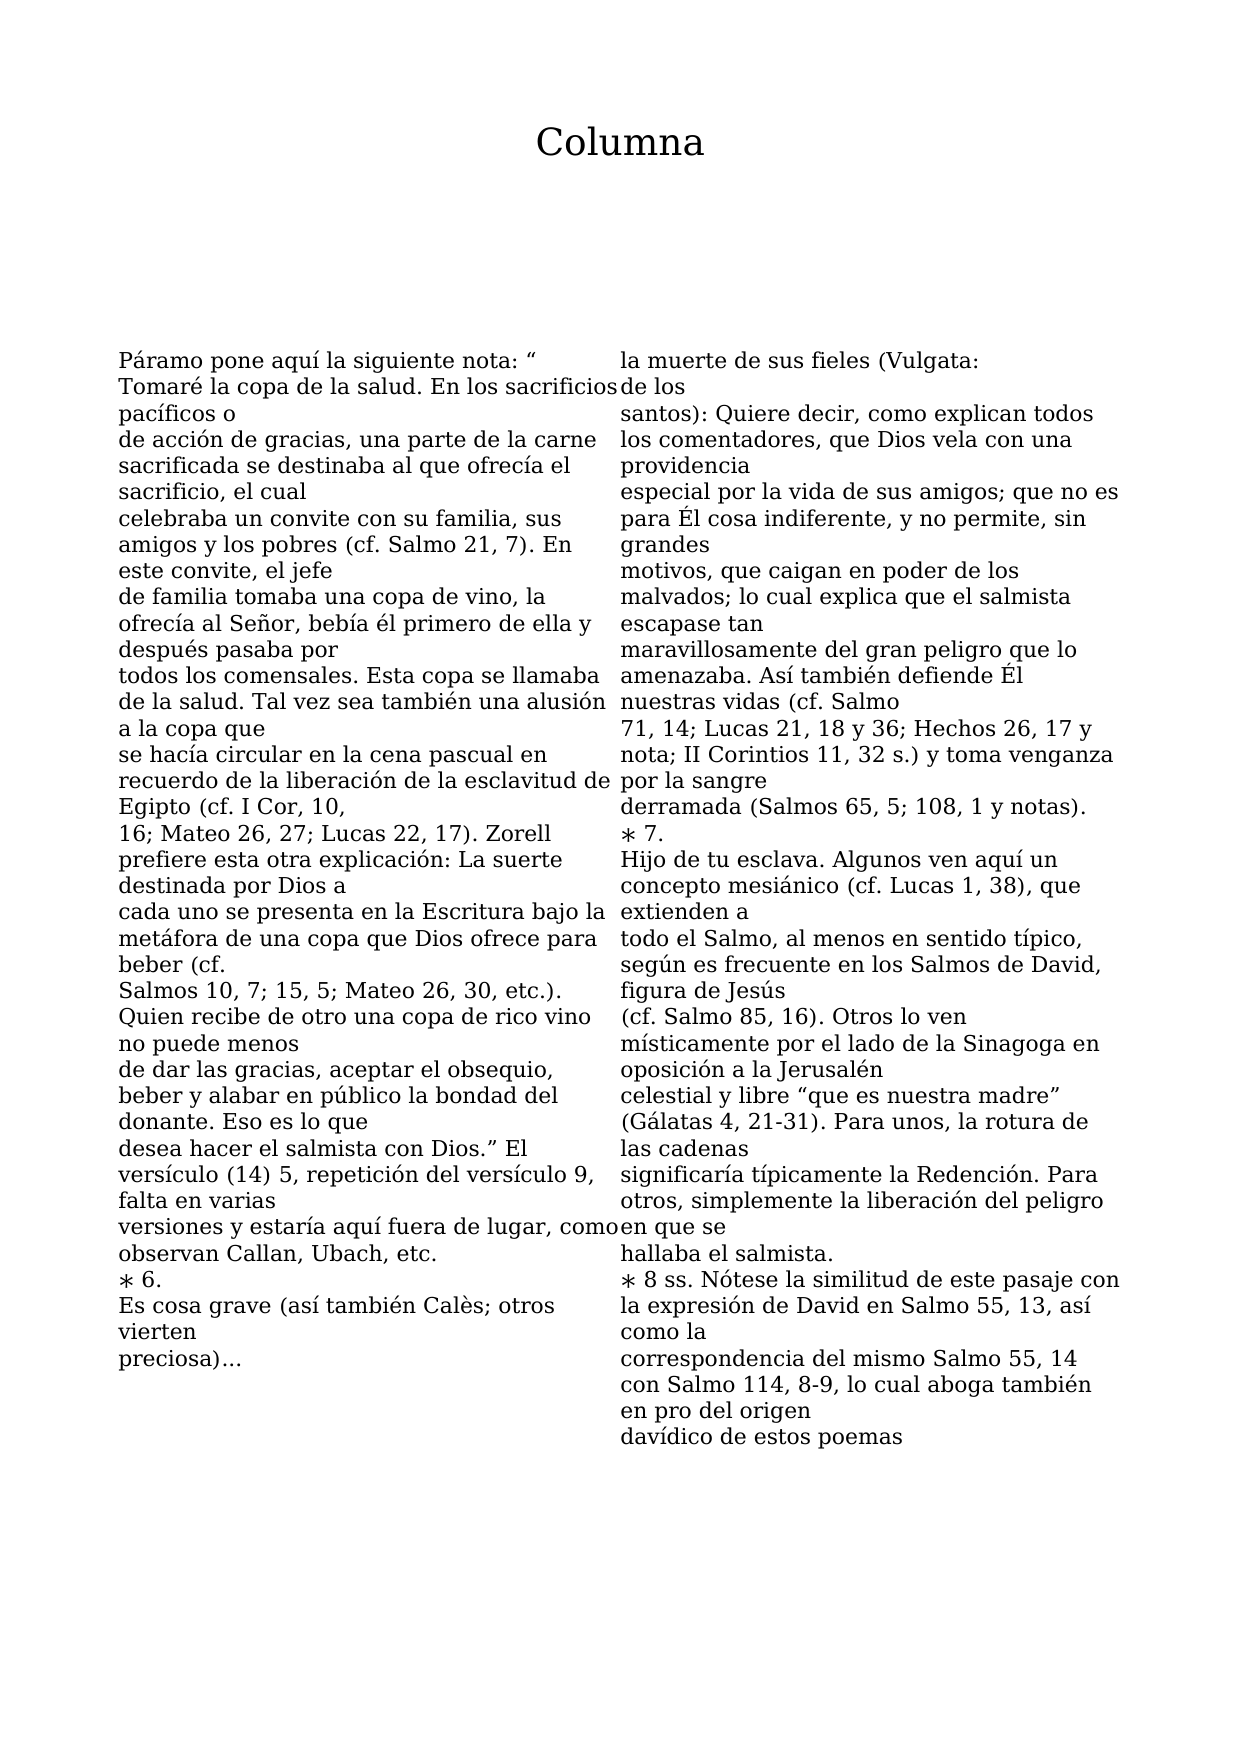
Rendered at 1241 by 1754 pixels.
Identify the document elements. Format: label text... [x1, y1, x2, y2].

text todos los comensales. Esta copa se llamaba de la salud. Tal vez sea también una alusión a la copa que [118, 662, 620, 741]
text hallaba el salmista. [620, 1239, 1122, 1266]
text la muerte de sus fieles (Vulgata: [620, 347, 1122, 373]
text se hacía circular en la cena pascual en recuerdo de la liberación de la esclavitud de Egipto (cf. I Cor, 10, [118, 741, 620, 819]
text significaría típicamente la Redención. Para otros, simplemente la liberación del peligro en que se [620, 1161, 1122, 1239]
text versiones y estaría aquí fuera de lugar, como observan Callan, Ubach, etc. [118, 1213, 620, 1266]
text de familia tomaba una copa de vino, la ofrecía al Señor, bebía él primero de ella y después pasaba por [118, 583, 620, 662]
text maravillosamente del gran peligro que lo amenazaba. Así también defiende Él nuestras vidas (cf. Salmo [620, 636, 1122, 714]
text Páramo pone aquí la siguiente nota: “ [118, 347, 620, 373]
text Es cosa grave (así también Calès; otros vierten [118, 1292, 620, 1344]
text celebraba un convite con su familia, sus amigos y los pobres (cf. Salmo 21, 7). En este convite, el jefe [118, 504, 620, 583]
text cada uno se presenta en la Escritura bajo la metáfora de una copa que Dios ofrece para beber (cf. [118, 898, 620, 977]
text desea hacer el salmista con Dios.” El versículo (14) 5, repetición del versículo 9, falta en varias [118, 1134, 620, 1213]
text de los [620, 373, 1122, 399]
text ∗ 6. [118, 1266, 620, 1292]
text todo el Salmo, al menos en sentido típico, según es frecuente en los Salmos de David, figura de Jesús [620, 924, 1122, 1003]
text derramada (Salmos 65, 5; 108, 1 y notas). [620, 793, 1122, 819]
text (cf. Salmo 85, 16). Otros lo ven místicamente por el lado de la Sinagoga en oposición a la Jerusalén [620, 1003, 1122, 1082]
text ∗ 7. [620, 819, 1122, 846]
text motivos, que caigan en poder de los malvados; lo cual explica que el salmista escapase tan [620, 557, 1122, 636]
text de dar las gracias, aceptar el obsequio, beber y alabar en público la bondad del donante. Eso es lo que [118, 1056, 620, 1134]
text correspondencia del mismo Salmo 55, 14 con Salmo 114, 8-9, lo cual aboga también en pro del origen [620, 1344, 1122, 1423]
text de acción de gracias, una parte de la carne sacrificada se destinaba al que ofrecía el sacrificio, el cual [118, 426, 620, 504]
text Hijo de tu esclava. Algunos ven aquí un concepto mesiánico (cf. Lucas 1, 38), que extienden a [620, 846, 1122, 924]
text 16; Mateo 26, 27; Lucas 22, 17). Zorell prefiere esta otra explicación: La suerte destinada por Dios a [118, 819, 620, 898]
text Columna [118, 118, 1122, 163]
text preciosa)... [118, 1344, 620, 1371]
text 71, 14; Lucas 21, 18 y 36; Hechos 26, 17 y nota; II Corintios 11, 32 s.) y toma venganza por la sangre [620, 714, 1122, 793]
text santos): Quiere decir, como explican todos los comentadores, que Dios vela con una providencia [620, 399, 1122, 478]
text especial por la vida de sus amigos; que no es para Él cosa indiferente, y no permite, sin grandes [620, 478, 1122, 557]
text davídico de estos poemas [620, 1423, 1122, 1449]
text celestial y libre “que es nuestra madre” (Gálatas 4, 21-31). Para unos, la rotura de las cadenas [620, 1082, 1122, 1161]
text Salmos 10, 7; 15, 5; Mateo 26, 30, etc.). Quien recibe de otro una copa de rico vino no puede menos [118, 977, 620, 1056]
text Tomaré la copa de la salud. En los sacrificios pacíficos o [118, 373, 620, 426]
text ∗ 8 ss. Nótese la similitud de este pasaje con la expresión de David en Salmo 55, 13, así como la [620, 1266, 1122, 1344]
